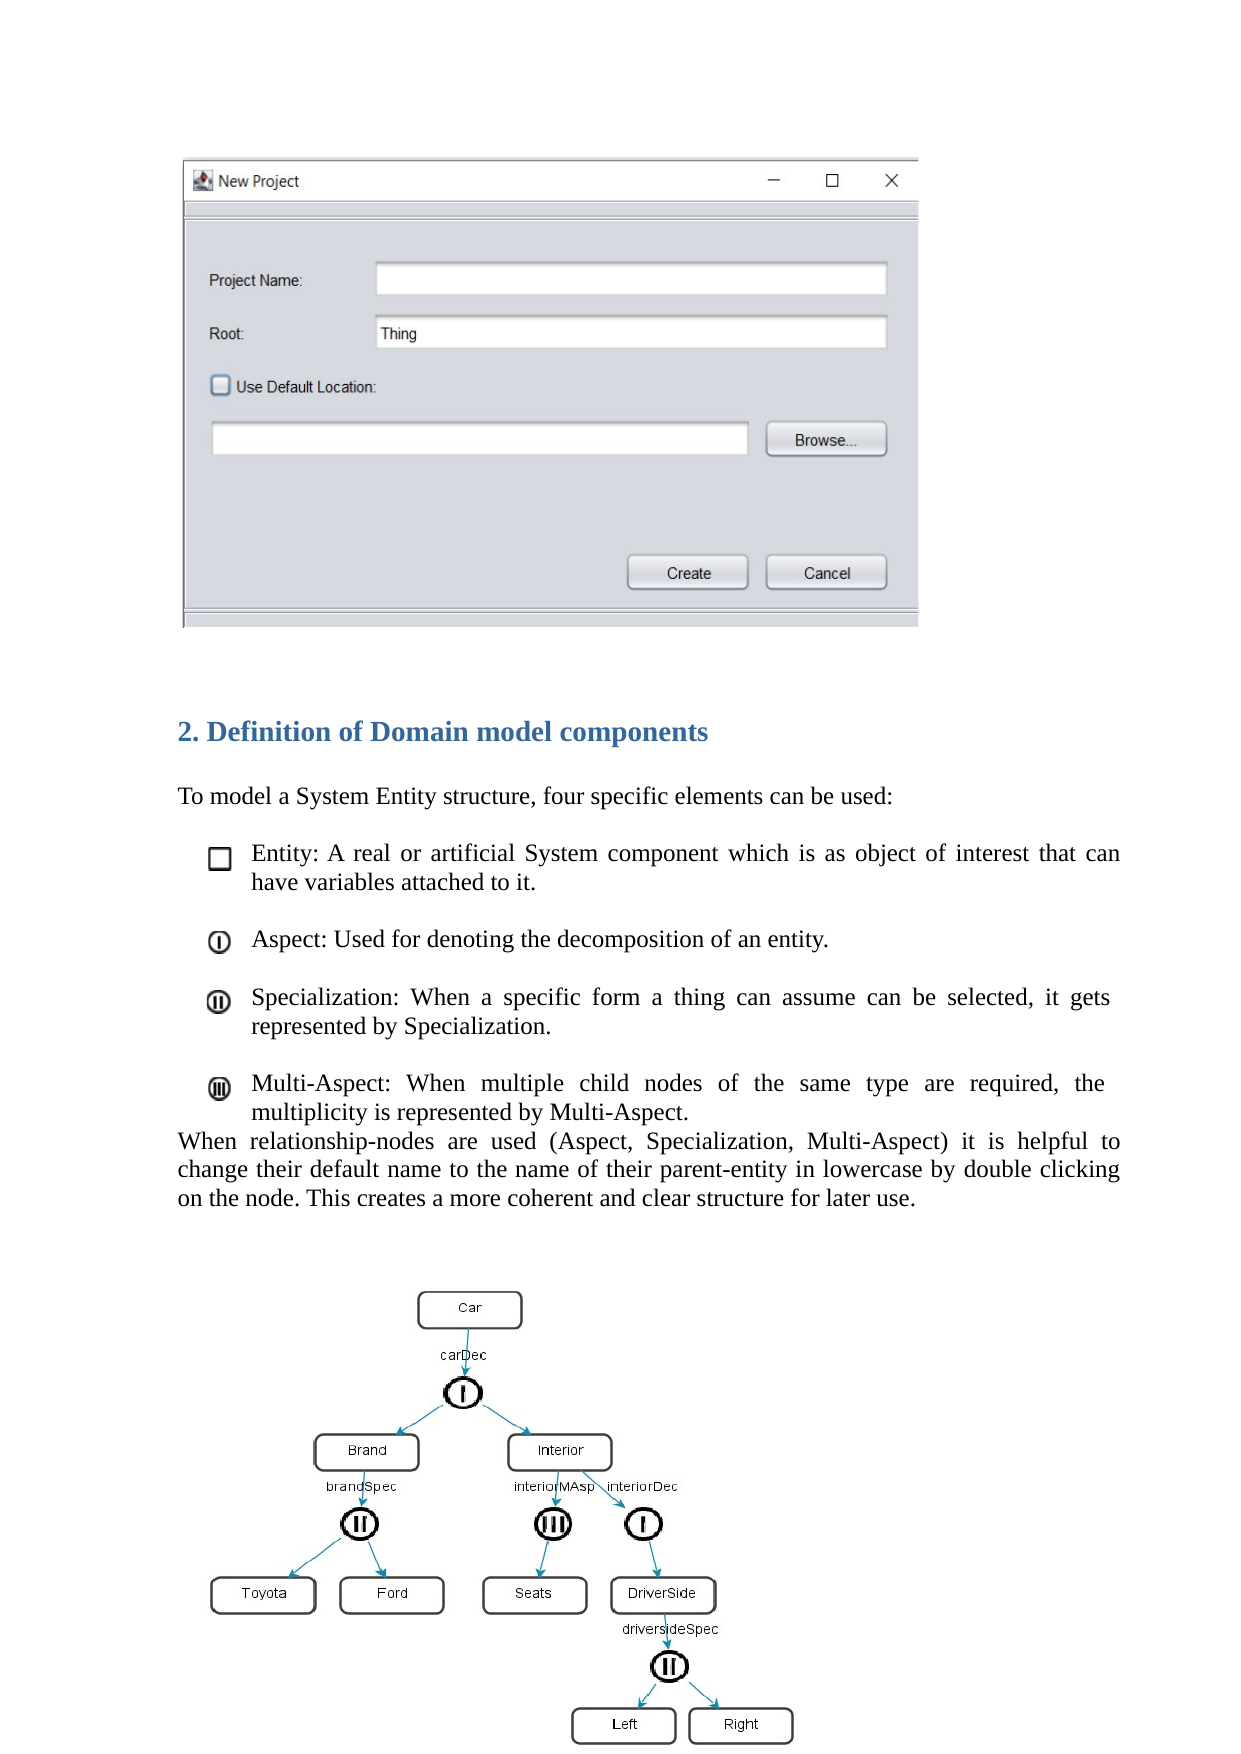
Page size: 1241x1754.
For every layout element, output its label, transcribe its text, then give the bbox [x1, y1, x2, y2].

text Multi-Aspect: When multiple child nodes of the same type are required, the multiplicity is represented by Multi-Aspect. [177, 1068, 1122, 1126]
text When relationship-nodes are used (Aspect, Specialization, Multi-Aspect) it is helpful to change their default name to the name of their parent-entity in lowercase by double clicking on the node. This creates a more coherent and clear structure for later use. [177, 1126, 1122, 1212]
picture [182, 157, 919, 628]
text To model a System Entity structure, four specific elements can be used: [177, 781, 1122, 809]
picture [208, 1077, 231, 1101]
text Specialization: When a specific form a thing can assume can be selected, it gets represented by Specialization. [177, 982, 1122, 1039]
text Aspect: Used for denoting the decomposition of an entity. [177, 924, 1122, 953]
text Entity: A real or artificial System component which is as object of interest that can have variables attached to it. [177, 838, 1122, 896]
text 2. Definition of Domain model components [177, 714, 1122, 747]
picture [206, 990, 231, 1014]
picture [208, 847, 232, 871]
picture [181, 1272, 815, 1754]
picture [208, 931, 231, 954]
